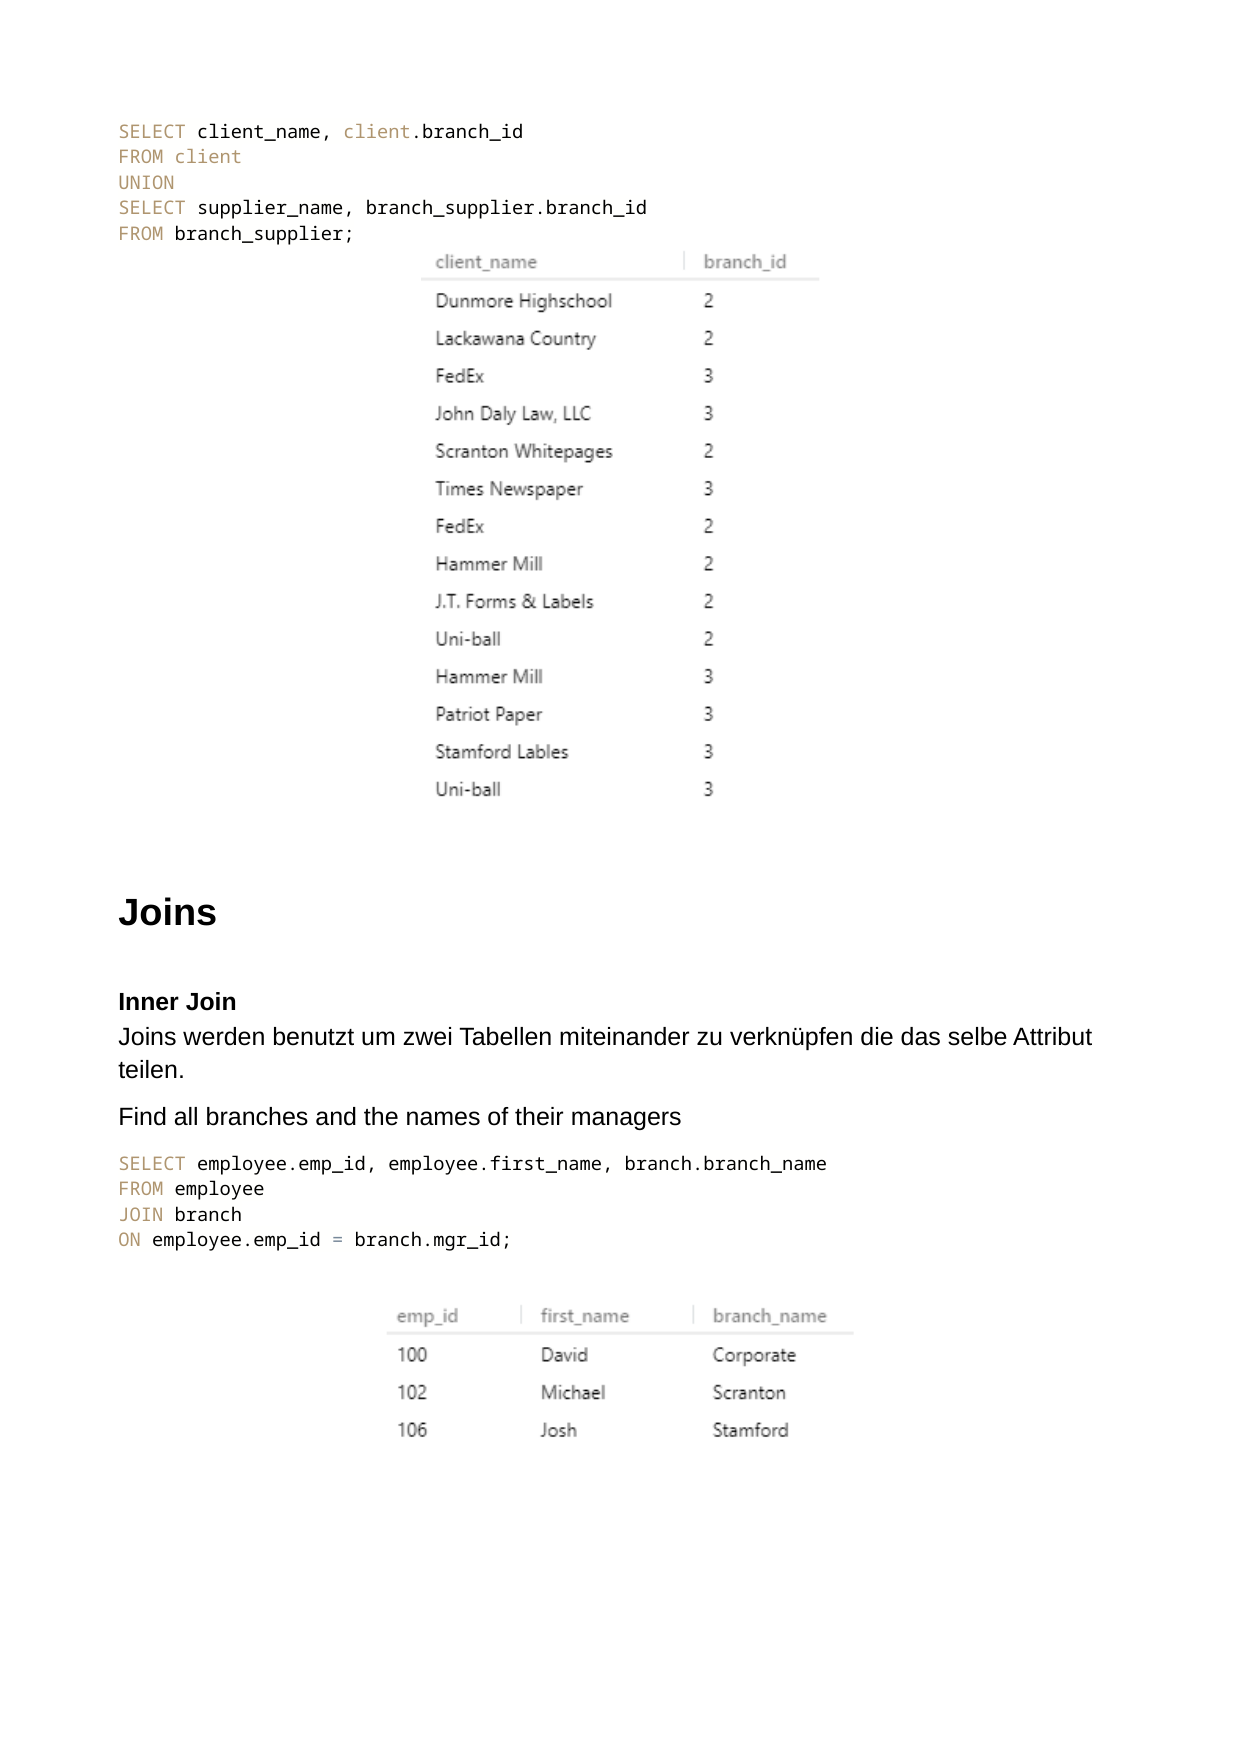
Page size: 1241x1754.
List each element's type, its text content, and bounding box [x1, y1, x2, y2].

text ON employee.emp_id = branch.mgr_id; [118, 1226, 1122, 1252]
picture [386, 1299, 854, 1459]
text Find all branches and the names of their managers [118, 1102, 1122, 1131]
text FROM client [118, 144, 1122, 169]
text SELECT supplier_name, branch_supplier.branch_id [118, 195, 1122, 220]
text SELECT employee.emp_id, employee.first_name, branch.branch_name [118, 1150, 1122, 1175]
text Joins werden benutzt um zwei Tabellen miteinander zu verknüpfen die das selbe Attribut teilen. [118, 1022, 1122, 1083]
picture [421, 245, 820, 815]
text FROM branch_supplier; [118, 220, 1122, 246]
text FROM employee [118, 1175, 1122, 1201]
text SELECT client_name, client.branch_id [118, 118, 1122, 144]
subtitle Joins [118, 889, 1122, 933]
text UNION [118, 169, 1122, 195]
subtitle Inner Join [118, 958, 1122, 1015]
text JOIN branch [118, 1201, 1122, 1226]
